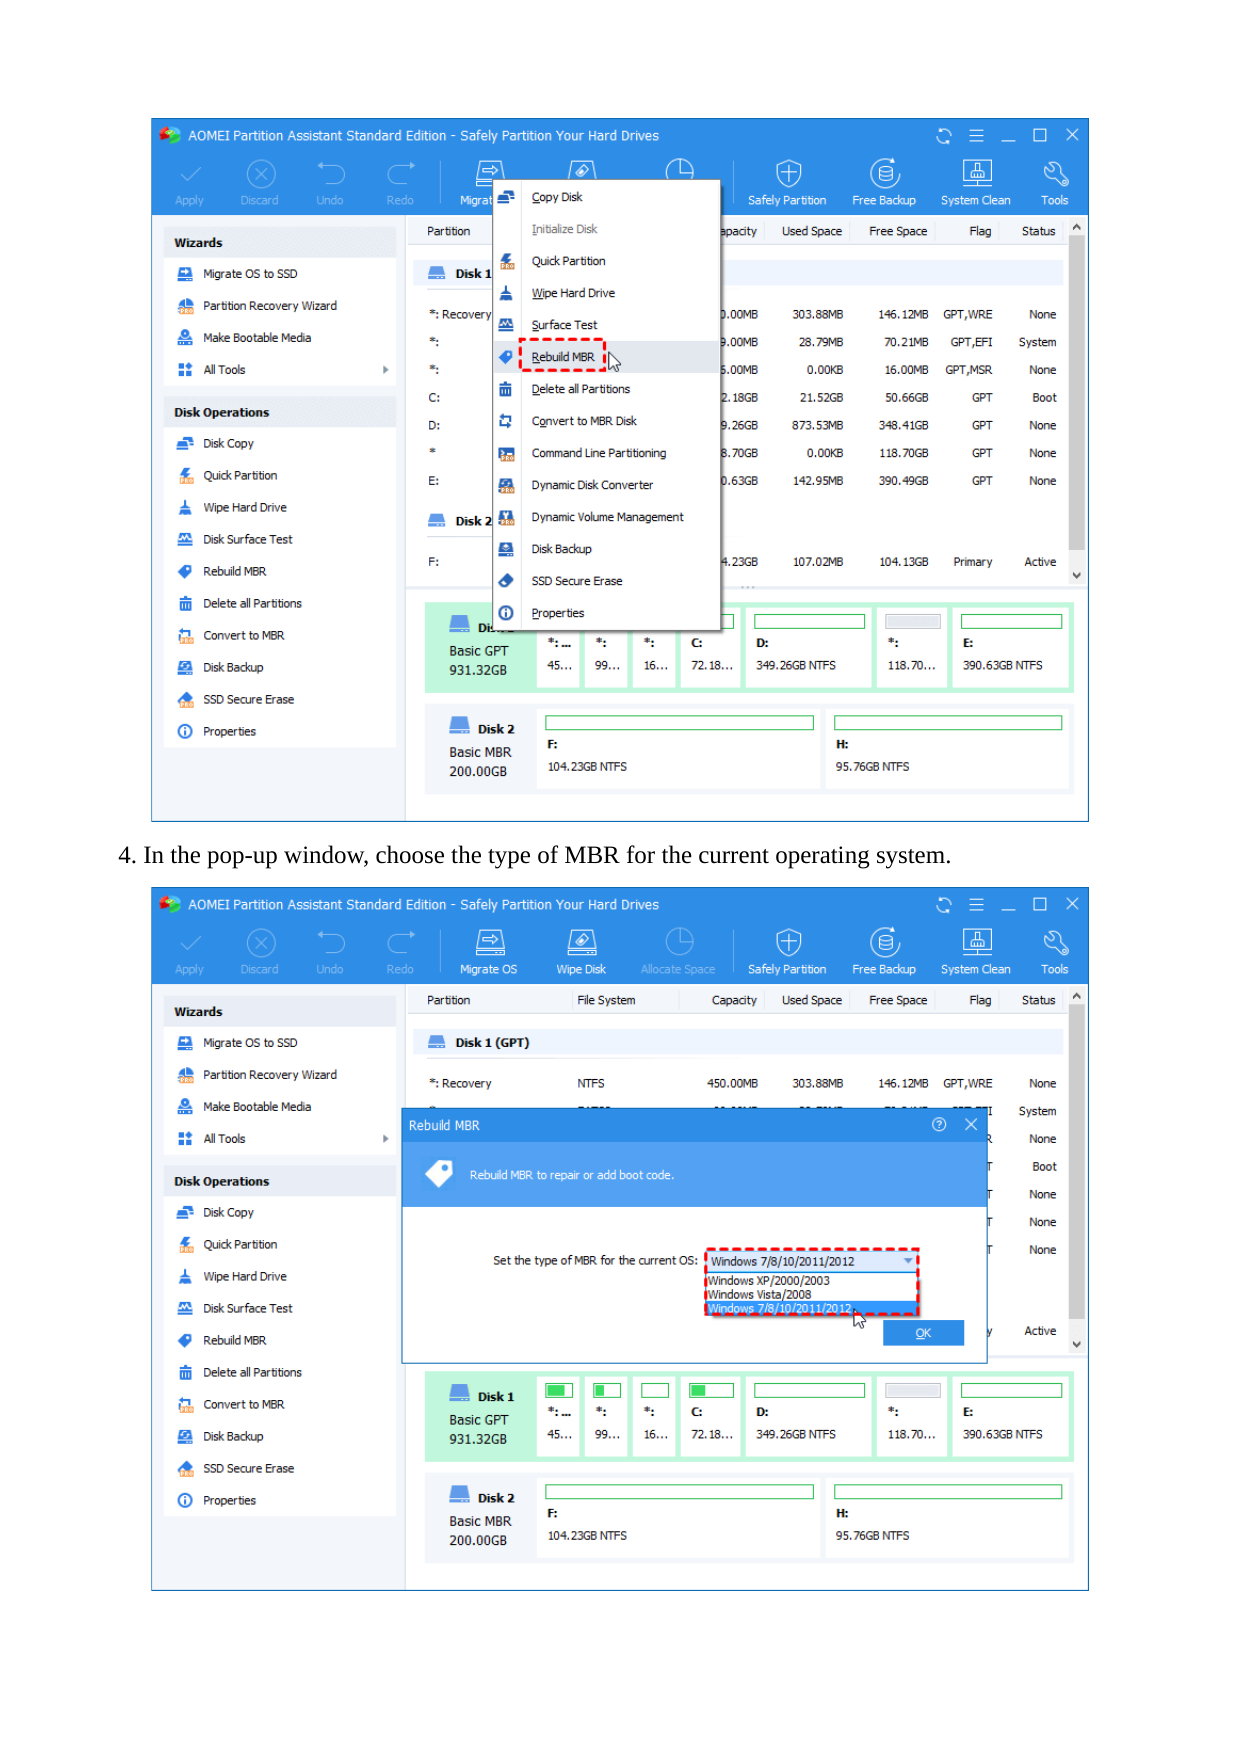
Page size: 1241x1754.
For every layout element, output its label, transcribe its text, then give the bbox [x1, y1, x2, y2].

text 4. In the pop-up window, choose the type of MBR for the current operating system. [118, 840, 1122, 869]
picture [151, 118, 1089, 822]
picture [151, 887, 1089, 1591]
